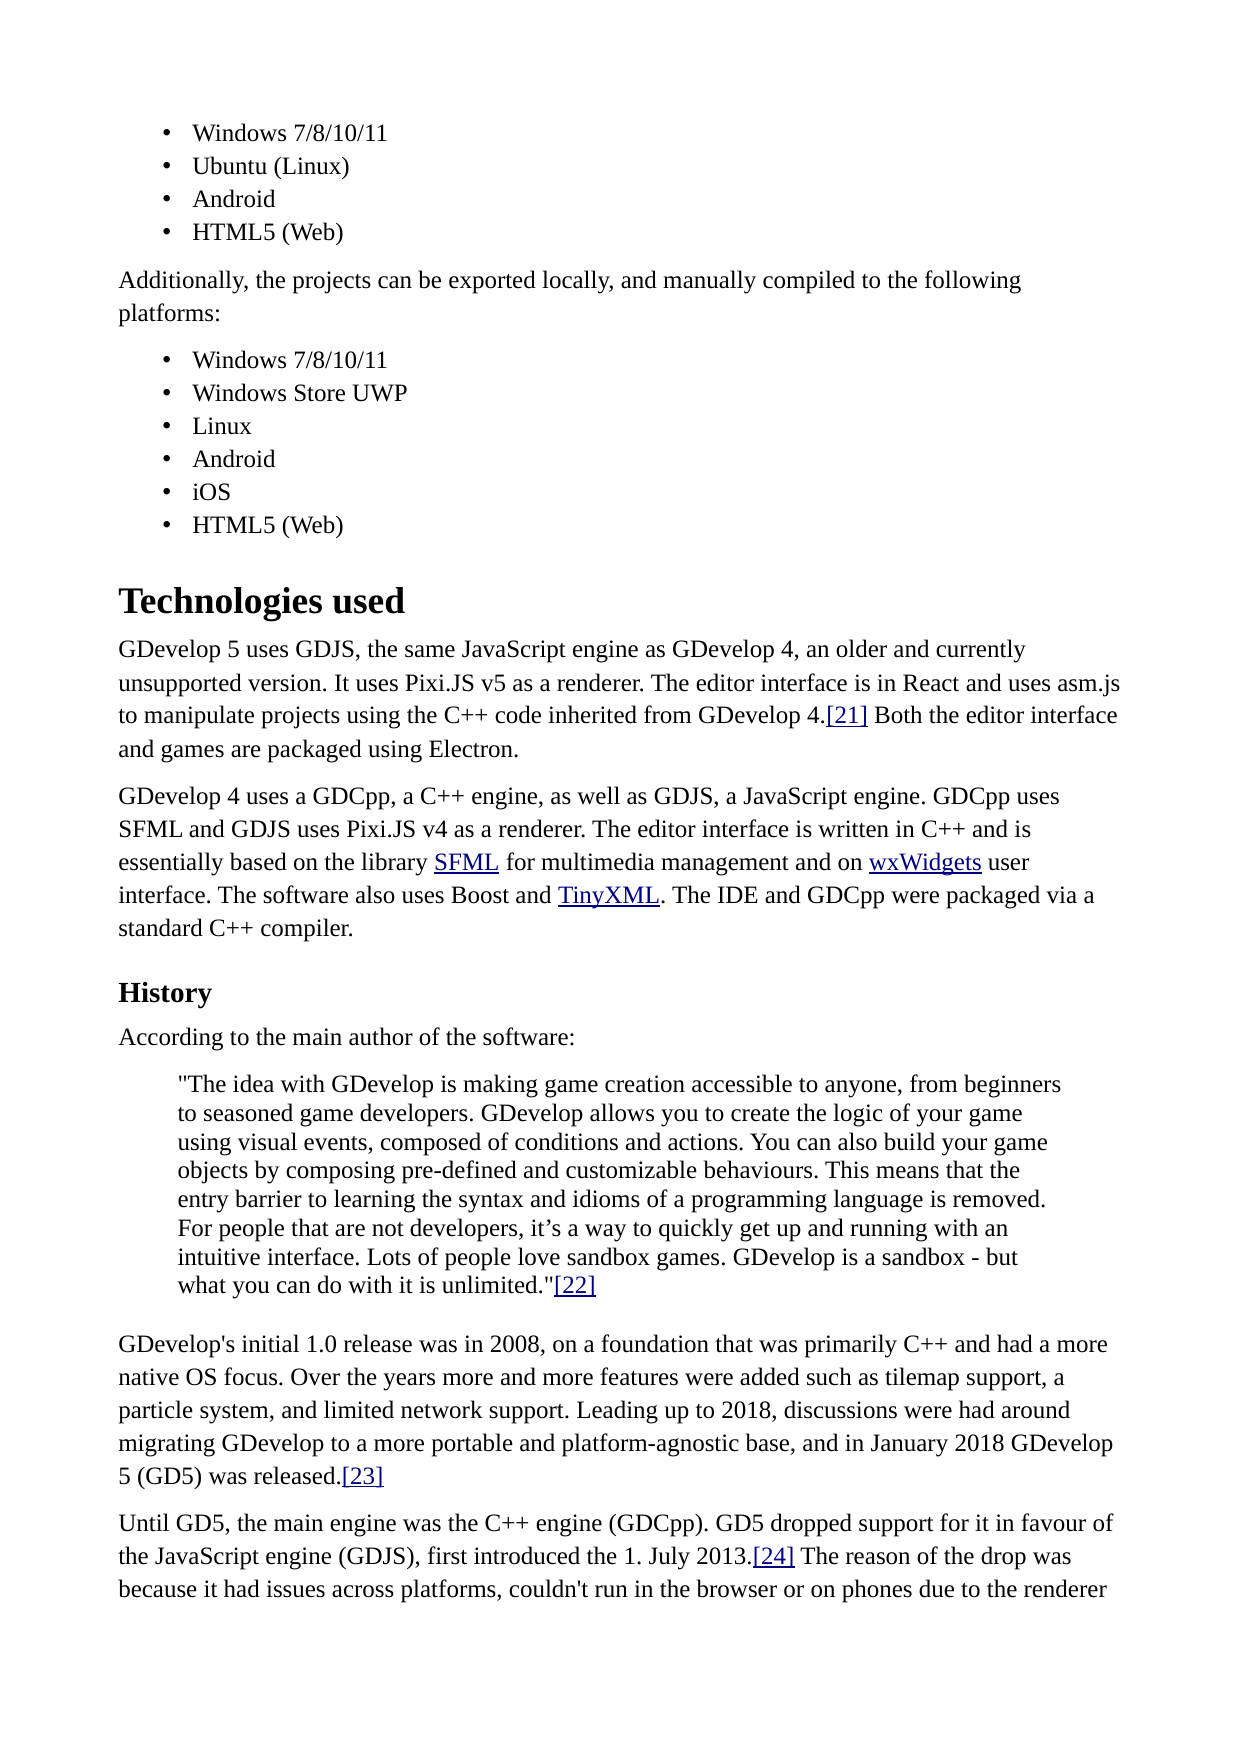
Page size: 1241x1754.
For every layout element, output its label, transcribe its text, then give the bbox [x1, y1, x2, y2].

text According to the main author of the software: [118, 1022, 1122, 1050]
text Additionally, the projects can be exported locally, and manually compiled to the following platforms: [118, 265, 1122, 327]
text GDevelop's initial 1.0 release was in 2008, on a foundation that was primarily C++ and had a more native OS focus. Over the years more and more features were added such as tilemap support, a particle system, and limited network support. Leading up to 2018, discussions were had around migrating GDevelop to a more portable and platform-agnostic base, and in January 2018 GDevelop 5 (GD5) was released.[23] [118, 1329, 1122, 1489]
list Windows 7/8/10/11 [162, 345, 1122, 374]
list Linux [162, 411, 1122, 440]
text "The idea with GDevelop is making game creation accessible to anyone, from beginners to seasoned game developers. GDevelop allows you to create the logic of your game using visual events, composed of conditions and actions. You can also build your game objects by composing pre-defined and customizable behaviours. This means that the entry barrier to learning the syntax and idioms of a programming language is removed. For people that are not developers, it’s a way to quickly get up and running with an intuitive interface. Lots of people love sandbox games. GDevelop is a sandbox - but what you can do with it is unlimited."[22] [177, 1069, 1063, 1299]
list Android [162, 444, 1122, 473]
list HTML5 (Web) [162, 217, 1122, 246]
text GDevelop 4 uses a GDCpp, a C++ engine, as well as GDJS, a JavaScript engine. GDCpp uses SFML and GDJS uses Pixi.JS v4 as a renderer. The editor interface is written in C++ and is essentially based on the library SFML for multimedia management and on wxWidgets user interface. The software also uses Boost and TinyXML. The IDE and GDCpp were packaged via a standard C++ compiler. [118, 781, 1122, 942]
subtitle History [118, 976, 1122, 1009]
list Ubuntu (Linux) [162, 151, 1122, 180]
text Until GD5, the main engine was the C++ engine (GDCpp). GD5 dropped support for it in favour of the JavaScript engine (GDJS), first introduced the 1. July 2013.[24] The reason of the drop was because it had issues across platforms, couldn't run in the browser or on phones due to the renderer [118, 1508, 1122, 1603]
list Windows Store UWP [162, 378, 1122, 407]
text GDevelop 5 uses GDJS, the same JavaScript engine as GDevelop 4, an older and currently unsupported version. It uses Pixi.JS v5 as a renderer. The editor interface is in React and uses asm.js to manipulate projects using the C++ code inherited from GDevelop 4.[21] Both the editor interface and games are packaged using Electron. [118, 634, 1122, 762]
subtitle Technologies used [118, 579, 1122, 622]
list HTML5 (Web) [162, 511, 1122, 539]
list iOS [162, 477, 1122, 506]
list Windows 7/8/10/11 [162, 118, 1122, 147]
list Android [162, 184, 1122, 213]
